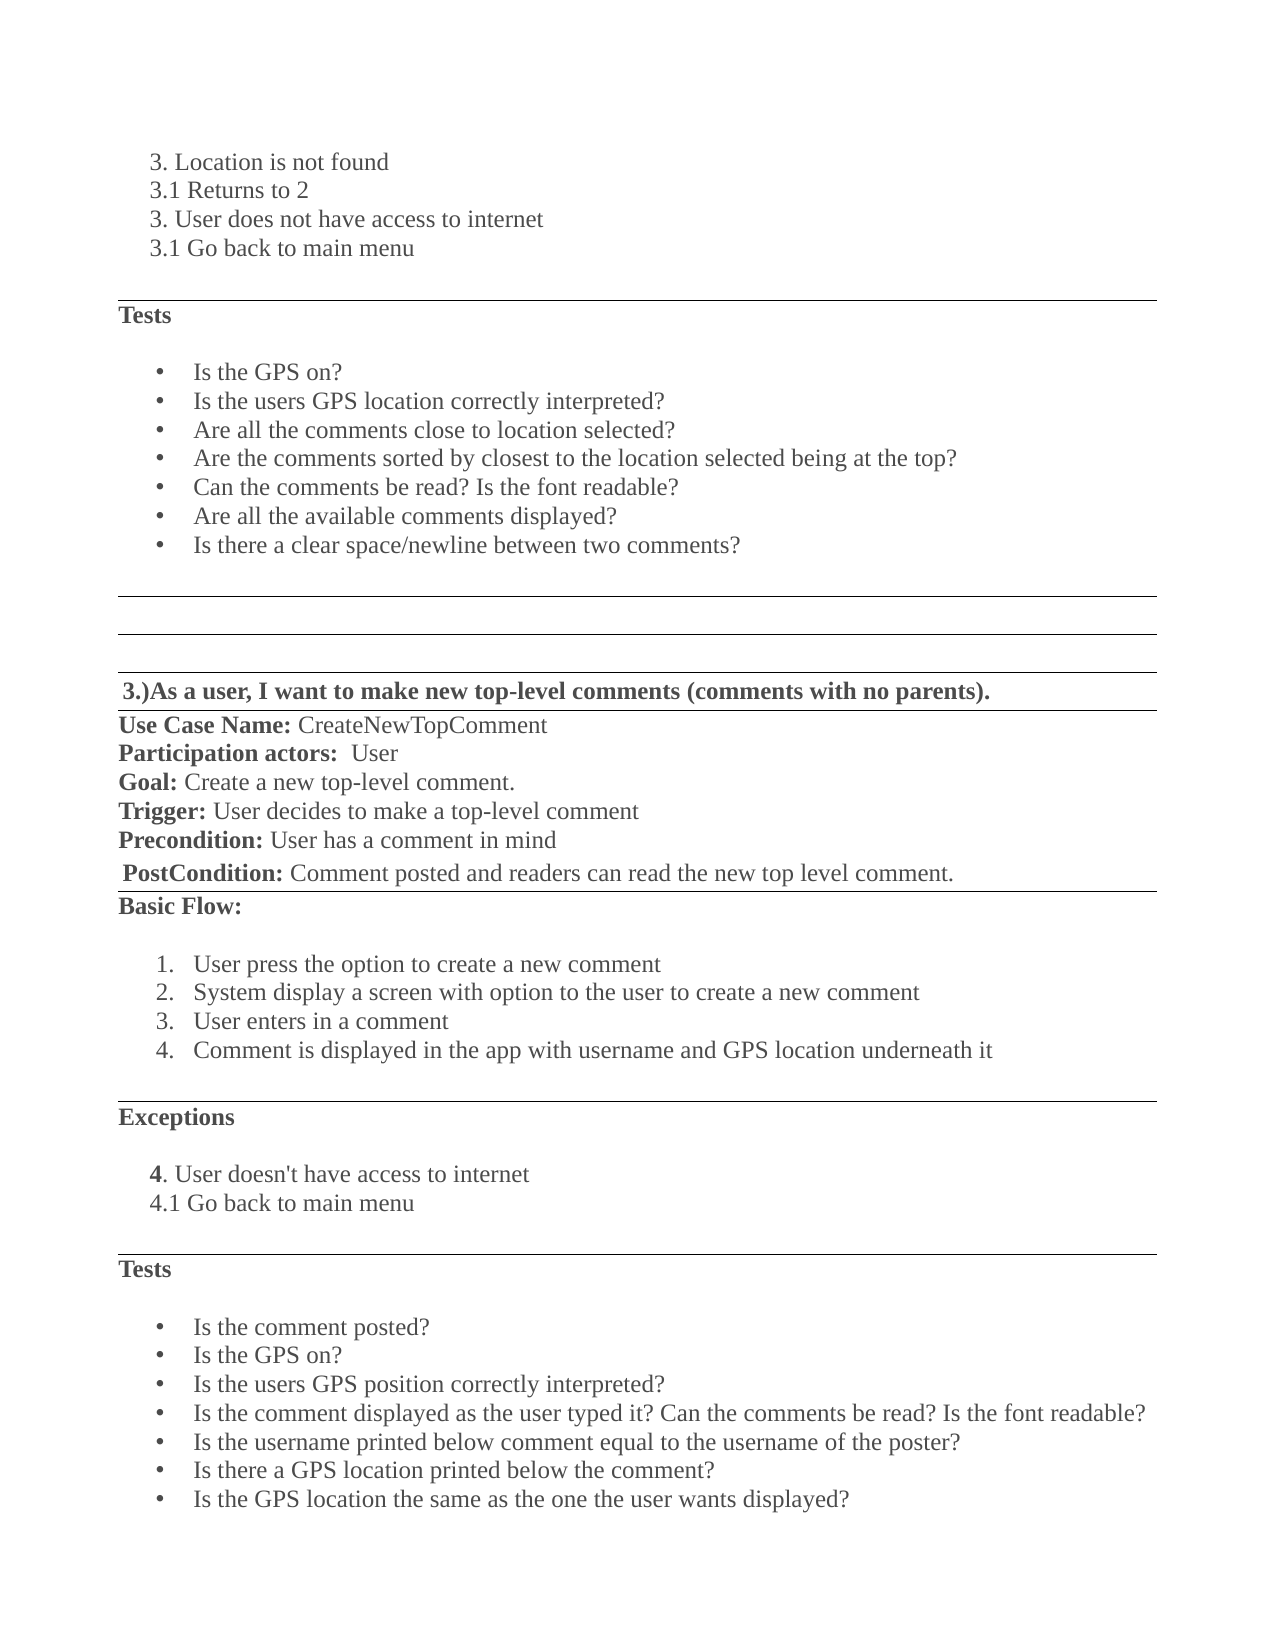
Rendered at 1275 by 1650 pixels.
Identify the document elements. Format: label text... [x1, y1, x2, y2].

text Use Case Name: CreateNewTopComment [118, 711, 1157, 738]
text Tests [118, 1255, 1157, 1283]
list Are the comments sorted by closest to the location selected being at the top? [156, 443, 1157, 472]
list Is the GPS on? [156, 357, 1157, 386]
text 3.)As a user, I want to make new top-level comments (comments with no parents). [118, 673, 1157, 710]
list Is the users GPS position correctly interpreted? [156, 1369, 1157, 1398]
text Precondition: User has a comment in mind [118, 825, 1157, 853]
text 3.1 Go back to main menu [118, 233, 1157, 262]
list Is there a GPS location printed below the comment? [156, 1456, 1157, 1484]
list User enters in a comment [156, 1006, 1157, 1035]
text 3. Location is not found [118, 147, 1157, 176]
text Trigger: User decides to make a top-level comment [118, 796, 1157, 825]
list System display a screen with option to the user to create a new comment [156, 977, 1157, 1006]
list Is there a clear space/newline between two comments? [156, 530, 1157, 558]
text PostCondition: Comment posted and readers can read the new top level comment. [118, 853, 1157, 891]
list Are all the comments close to location selected? [156, 415, 1157, 443]
text 4.1 Go back to main menu [118, 1188, 1157, 1217]
list User press the option to create a new comment [156, 949, 1157, 977]
text 4. User doesn't have access to internet [118, 1159, 1157, 1188]
text Basic Flow: [118, 892, 1157, 920]
list Is the users GPS location correctly interpreted? [156, 386, 1157, 415]
list Is the comment displayed as the user typed it? Can the comments be read? Is the font readable? [156, 1398, 1157, 1427]
text 3.1 Returns to 2 [118, 176, 1157, 204]
text 3. User does not have access to internet [118, 204, 1157, 233]
list Is the comment posted? [156, 1312, 1157, 1341]
list Are all the available comments displayed? [156, 501, 1157, 530]
text Exceptions [118, 1102, 1157, 1130]
list Is the GPS location the same as the one the user wants displayed? [156, 1484, 1157, 1513]
list Is the username printed below comment equal to the username of the poster? [156, 1427, 1157, 1456]
list Is the GPS on? [156, 1341, 1157, 1369]
list Can the comments be read? Is the font readable? [156, 472, 1157, 501]
text Tests [118, 301, 1157, 328]
text Goal: Create a new top-level comment. [118, 767, 1157, 796]
text Participation actors: User [118, 738, 1157, 767]
list Comment is displayed in the app with username and GPS location underneath it [156, 1035, 1157, 1064]
